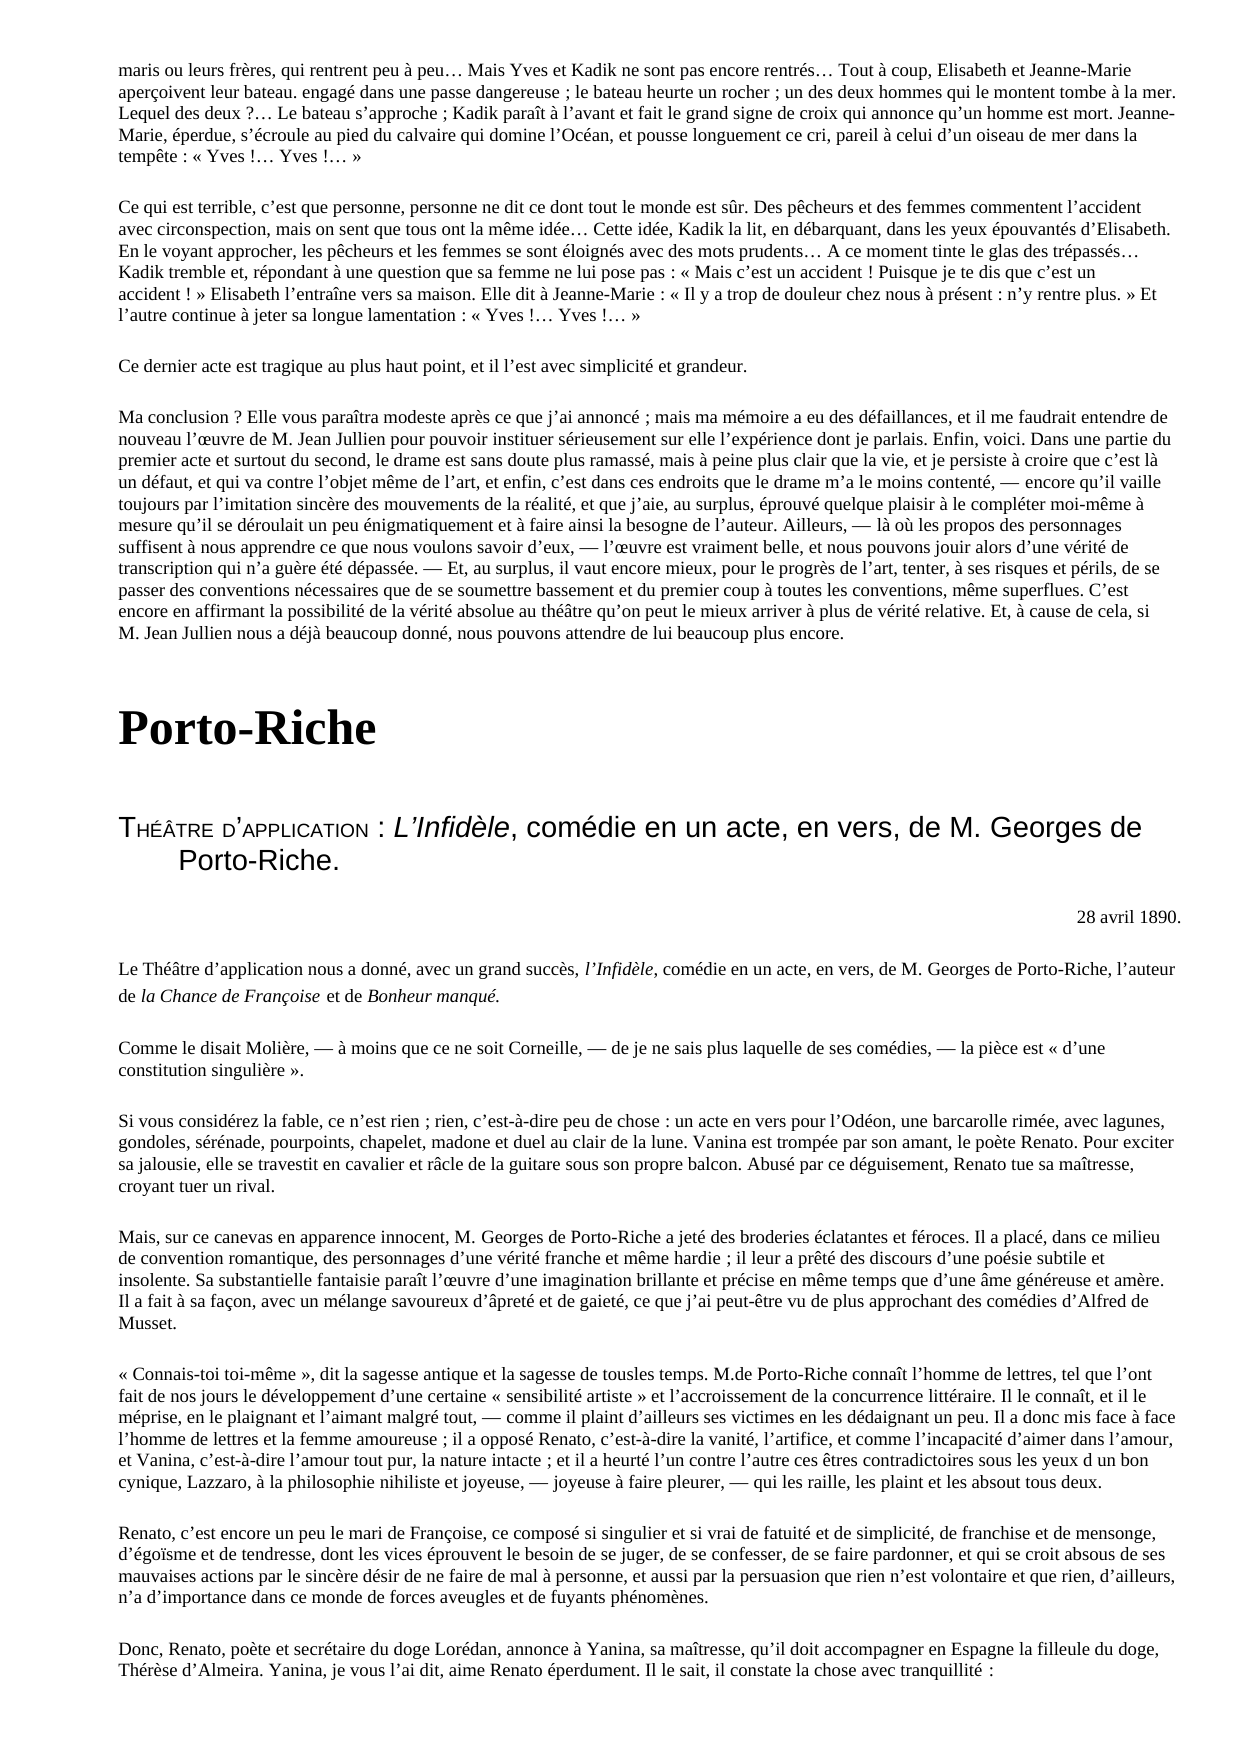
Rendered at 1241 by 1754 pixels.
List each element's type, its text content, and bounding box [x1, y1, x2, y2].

text Mais, sur ce canevas en apparence innocent, M. Georges de Porto-Riche a jeté des broderies éclatantes et féroces. Il a placé, dans ce milieu de convention romantique, des personnages d’une vérité franche et même hardie ; il leur a prêté des discours d’une poésie subtile et insolente. Sa substantielle fantaisie paraît l’œuvre d’une imagination brillante et précise en même temps que d’une âme généreuse et amère. Il a fait à sa façon, avec un mélange savoureux d’âpreté et de gaieté, ce que j’ai peut-être vu de plus approchant des comédies d’Alfred de Musset. [118, 1226, 1181, 1333]
text Comme le disait Molière, — à moins que ce ne soit Corneille, — de je ne sais plus laquelle de ses comédies, — la pièce est « d’une constitution singulière ». [118, 1037, 1181, 1080]
text « Connais-toi toi-même », dit la sagesse antique et la sagesse de tousles temps. M.de Porto-Riche connaît l’homme de lettres, tel que l’ont fait de nos jours le développement d’une certaine « sensibilité artiste » et l’accroissement de la concurrence littéraire. Il le connaît, et il le méprise, en le plaignant et l’aimant malgré tout, — comme il plaint d’ailleurs ses victimes en les dédaignant un peu. Il a donc mis face à face l’homme de lettres et la femme amoureuse ; il a opposé Renato, c’est-à-dire la vanité, l’artifice, et comme l’incapacité d’aimer dans l’amour, et Vanina, c’est-à-dire l’amour tout pur, la nature intacte ; et il a heurté l’un contre l’autre ces êtres contradictoires sous les yeux d un bon cynique, Lazzaro, à la philosophie nihiliste et joyeuse, — joyeuse à faire pleurer, — qui les raille, les plaint et les absout tous deux. [118, 1363, 1181, 1492]
text Ma conclusion ? Elle vous paraîtra modeste après ce que j’ai annoncé ; mais ma mémoire a eu des défaillances, et il me faudrait entendre de nouveau l’œuvre de M. Jean Jullien pour pouvoir instituer sérieusement sur elle l’expérience dont je parlais. Enfin, voici. Dans une partie du premier acte et surtout du second, le drame est sans doute plus ramassé, mais à peine plus clair que la vie, et je persiste à croire que c’est là un défaut, et qui va contre l’objet même de l’art, et enfin, c’est dans ces endroits que le drame m’a le moins contenté, — encore qu’il vaille toujours par l’imitation sincère des mouvements de la réalité, et que j’aie, au surplus, éprouvé quelque plaisir à le compléter moi-même à mesure qu’il se déroulait un peu énigmatiquement et à faire ainsi la besogne de l’auteur. Ailleurs, — là où les propos des personnages suffisent à nous apprendre ce que nous voulons savoir d’eux, — l’œuvre est vraiment belle, et nous pouvons jouir alors d’une vérité de transcription qui n’a guère été dépassée. — Et, au surplus, il vaut encore mieux, pour le progrès de l’art, tenter, à ses risques et périls, de se passer des conventions nécessaires que de se soumettre bassement et du premier coup à toutes les conventions, même superflues. C’est encore en affirmant la possibilité de la vérité absolue au théâtre qu’on peut le mieux arriver à plus de vérité relative. Et, à cause de cela, si M. Jean Jullien nous a déjà beaucoup donné, nous pouvons attendre de lui beaucoup plus encore. [118, 406, 1181, 643]
text 28 avril 1890. [118, 906, 1181, 928]
text Ce dernier acte est tragique au plus haut point, et il l’est avec simplicité et grandeur. [118, 355, 1181, 377]
text maris ou leurs frères, qui rentrent peu à peu… Mais Yves et Kadik ne sont pas encore rentrés… Tout à coup, Elisabeth et Jeanne-Marie aperçoivent leur bateau. engagé dans une passe dangereuse ; le bateau heurte un rocher ; un des deux hommes qui le montent tombe à la mer. Lequel des deux ?… Le bateau s’approche ; Kadik paraît à l’avant et fait le grand signe de croix qui annonce qu’un homme est mort. Jeanne-Marie, éperdue, s’écroule au pied du calvaire qui domine l’Océan, et pousse longuement ce cri, pareil à celui d’un oiseau de mer dans la tempête : « Yves !… Yves !… » [118, 59, 1181, 167]
text Ce qui est terrible, c’est que personne, personne ne dit ce dont tout le monde est sûr. Des pêcheurs et des femmes commentent l’accident avec circonspection, mais on sent que tous ont la même idée… Cette idée, Kadik la lit, en débarquant, dans les yeux épouvantés d’Elisabeth. En le voyant approcher, les pêcheurs et les femmes se sont éloignés avec des mots prudents… A ce moment tinte le glas des trépassés… Kadik tremble et, répondant à une question que sa femme ne lui pose pas : « Mais c’est un accident ! Puisque je te dis que c’est un accident ! » Elisabeth l’entraîne vers sa maison. Elle dit à Jeanne-Marie : « Il y a trop de douleur chez nous à présent : n’y rentre plus. » Et l’autre continue à jeter sa longue lamentation : « Yves !… Yves !… » [118, 196, 1181, 326]
subtitle Théâtre d’application : L’Infidèle, comédie en un acte, en vers, de M. Georges de Porto-Riche. [118, 810, 1181, 877]
text Donc, Renato, poète et secrétaire du doge Lorédan, annonce à Yanina, sa maîtresse, qu’il doit accompagner en Espagne la filleule du doge, Thérèse d’Almeira. Yanina, je vous l’ai dit, aime Renato éperdument. Il le sait, il constate la chose avec tranquillité : [118, 1637, 1181, 1681]
text Renato, c’est encore un peu le mari de Françoise, ce composé si singulier et si vrai de fatuité et de simplicité, de franchise et de mensonge, d’égoïsme et de tendresse, dont les vices éprouvent le besoin de se juger, de se confesser, de se faire pardonner, et qui se croit absous de ses mauvaises actions par le sincère désir de ne faire de mal à personne, et aussi par la persuasion que rien n’est volontaire et que rien, d’ailleurs, n’a d’importance dans ce monde de forces aveugles et de fuyants phénomènes. [118, 1522, 1181, 1608]
text Si vous considérez la fable, ce n’est rien ; rien, c’est-à-dire peu de chose : un acte en vers pour l’Odéon, une barcarolle rimée, avec lagunes, gondoles, sérénade, pourpoints, chapelet, madone et duel au clair de la lune. Vanina est trompée par son amant, le poète Renato. Pour exciter sa jalousie, elle se travestit en cavalier et râcle de la guitare sous son propre balcon. Abusé par ce déguisement, Renato tue sa maîtresse, croyant tuer un rival. [118, 1110, 1181, 1196]
text Le Théâtre d’application nous a donné, avec un grand succès, l’Infidèle, comédie en un acte, en vers, de M. Georges de Porto-Riche, l’auteur de la Chance de Françoise et de Bonheur manqué. [118, 957, 1181, 1008]
subtitle PORTO-RICHE [118, 698, 1181, 755]
